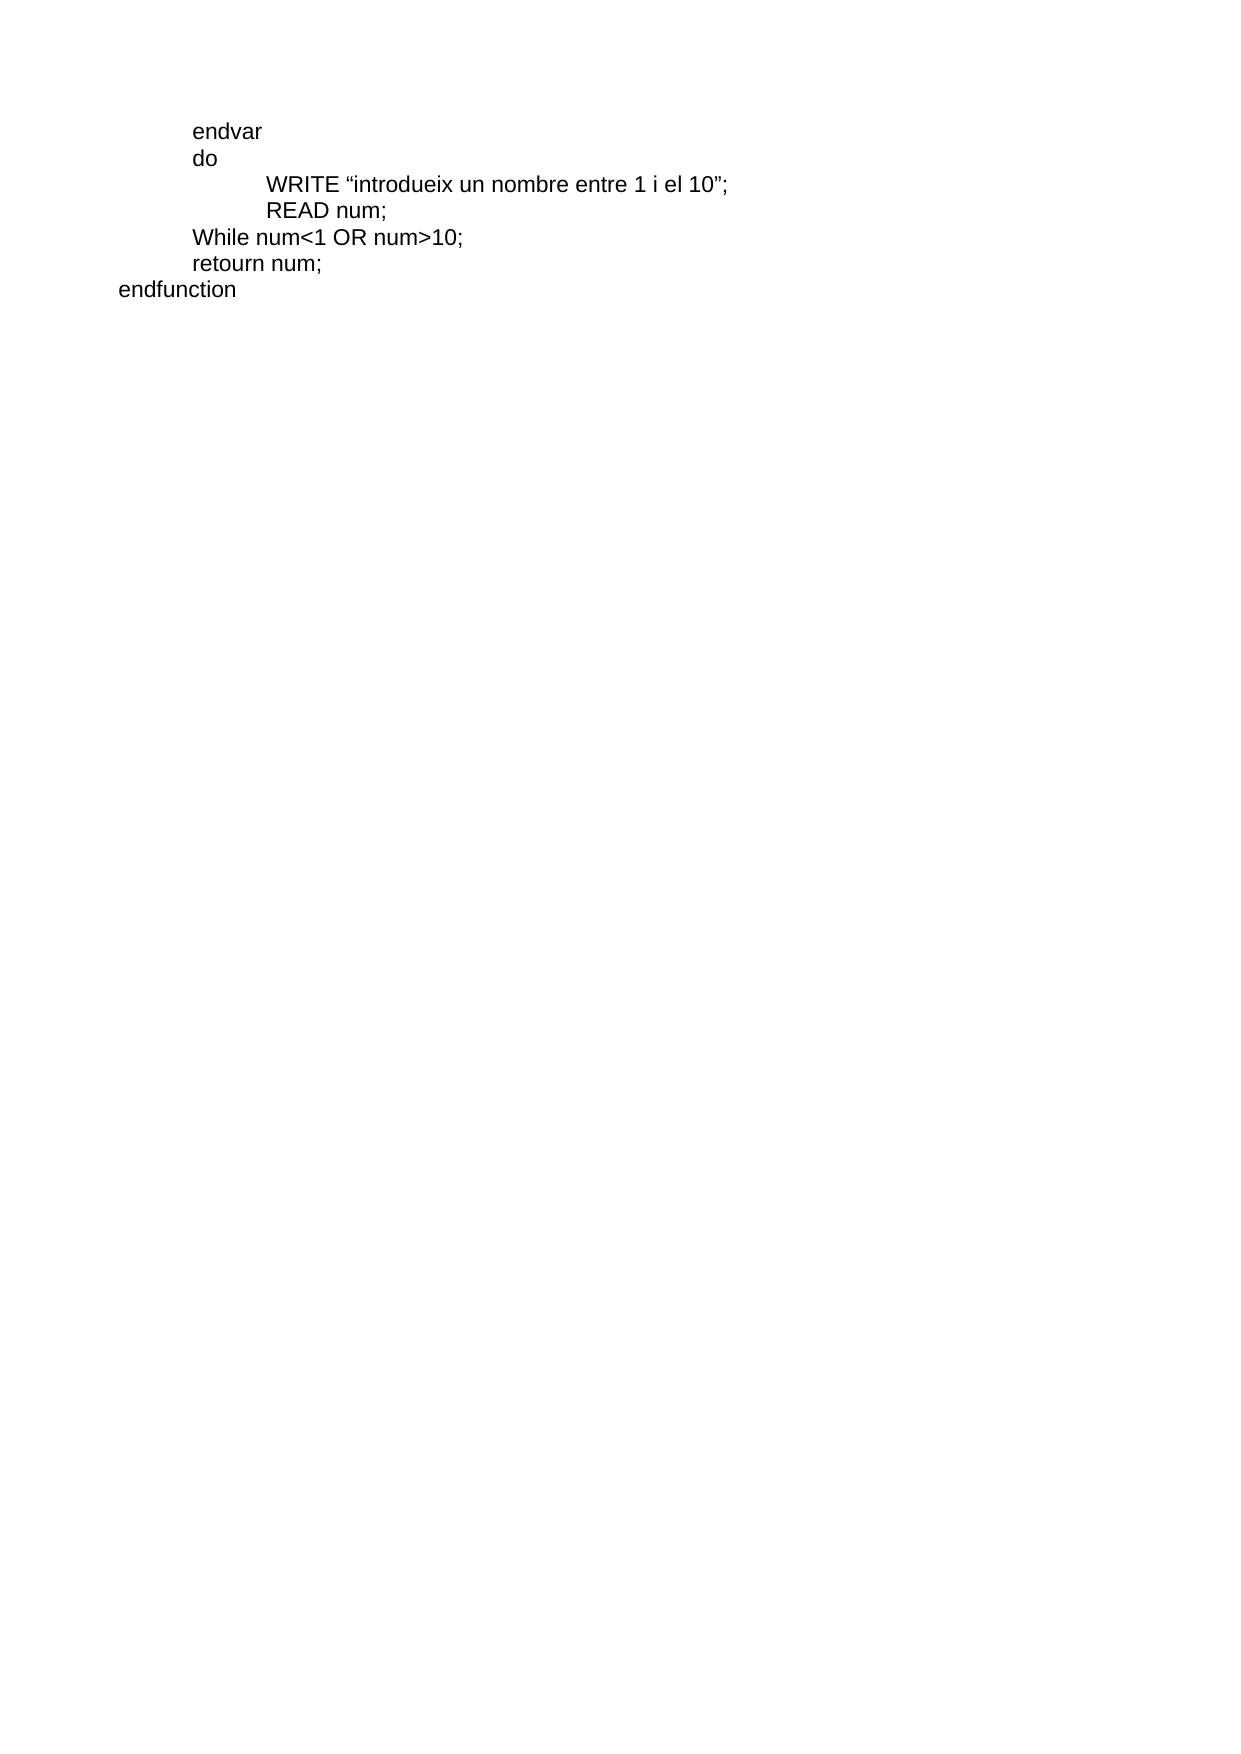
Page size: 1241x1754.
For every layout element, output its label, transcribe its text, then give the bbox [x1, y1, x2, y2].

text endfunction [118, 276, 1122, 303]
text do [118, 144, 1122, 171]
text WRITE “introdueix un nombre entre 1 i el 10”; [118, 171, 1122, 197]
text retourn num; [118, 250, 1122, 276]
text While num<1 OR num>10; [118, 223, 1122, 250]
text endvar [118, 118, 1122, 144]
text READ num; [118, 197, 1122, 223]
